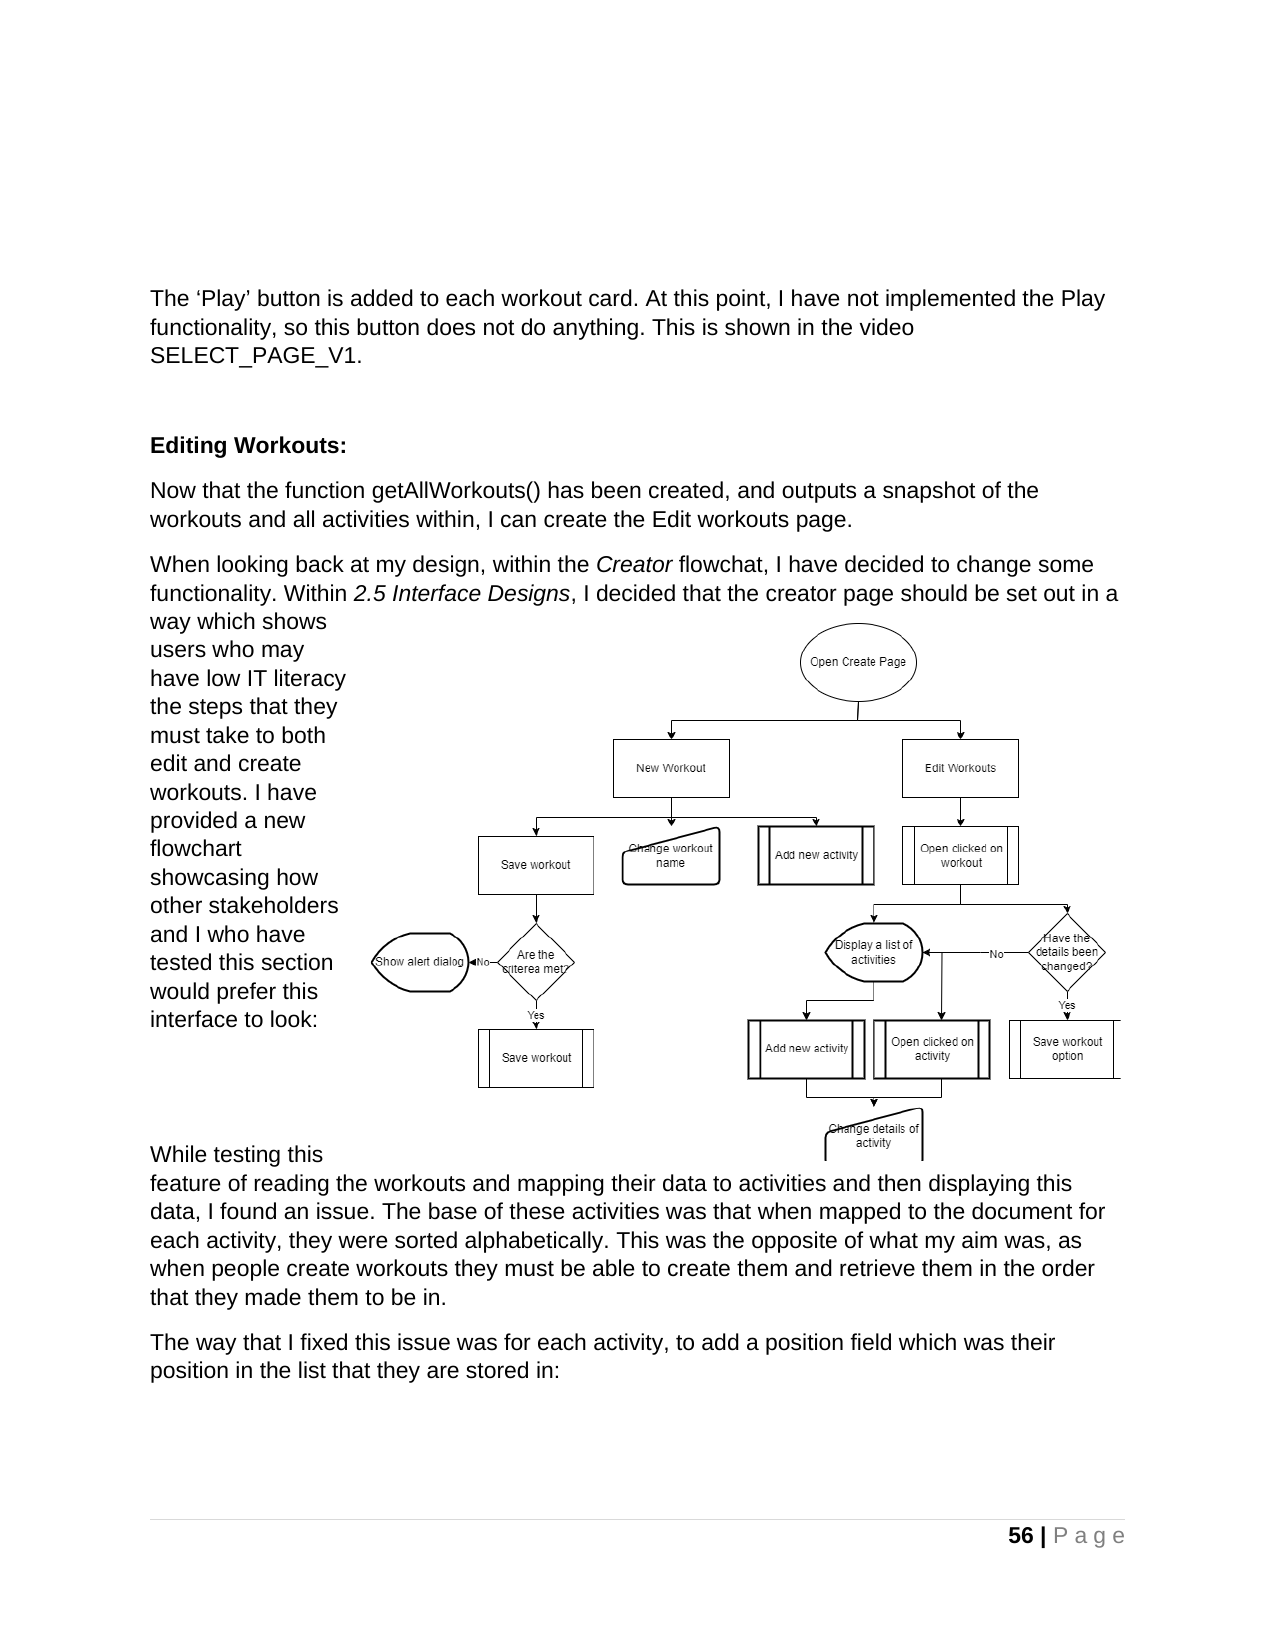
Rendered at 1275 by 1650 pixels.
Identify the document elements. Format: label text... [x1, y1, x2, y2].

list Now that the function getAllWorkouts() has been created, and outputs a snapshot of the workouts and all activities within, I can create the Edit workouts page. [150, 1129, 370, 1412]
picture [370, 1108, 1125, 1650]
list Editing Workouts: [150, 1084, 1125, 1111]
list The ‘Play’ button is added to each workout card. At this point, I have not implemented the Play functionality, so this button does not do anything. This is shown in the video SELECT_PAGE_V1. [150, 937, 1125, 1021]
picture [150, 150, 1125, 394]
picture [267, 442, 1007, 911]
list When looking back at my design, within the Creator flowchat, I have decided to change some functionality. Within 2.5 Interface Designs, I decided that the creator page should be set out in a way which shows users who may have low IT literacy the steps that they must take to both edit and create workouts. I have provided a new flowchart showcasing how other stakeholders and I who have tested this section would prefer this interface to look: [150, 1431, 370, 1485]
